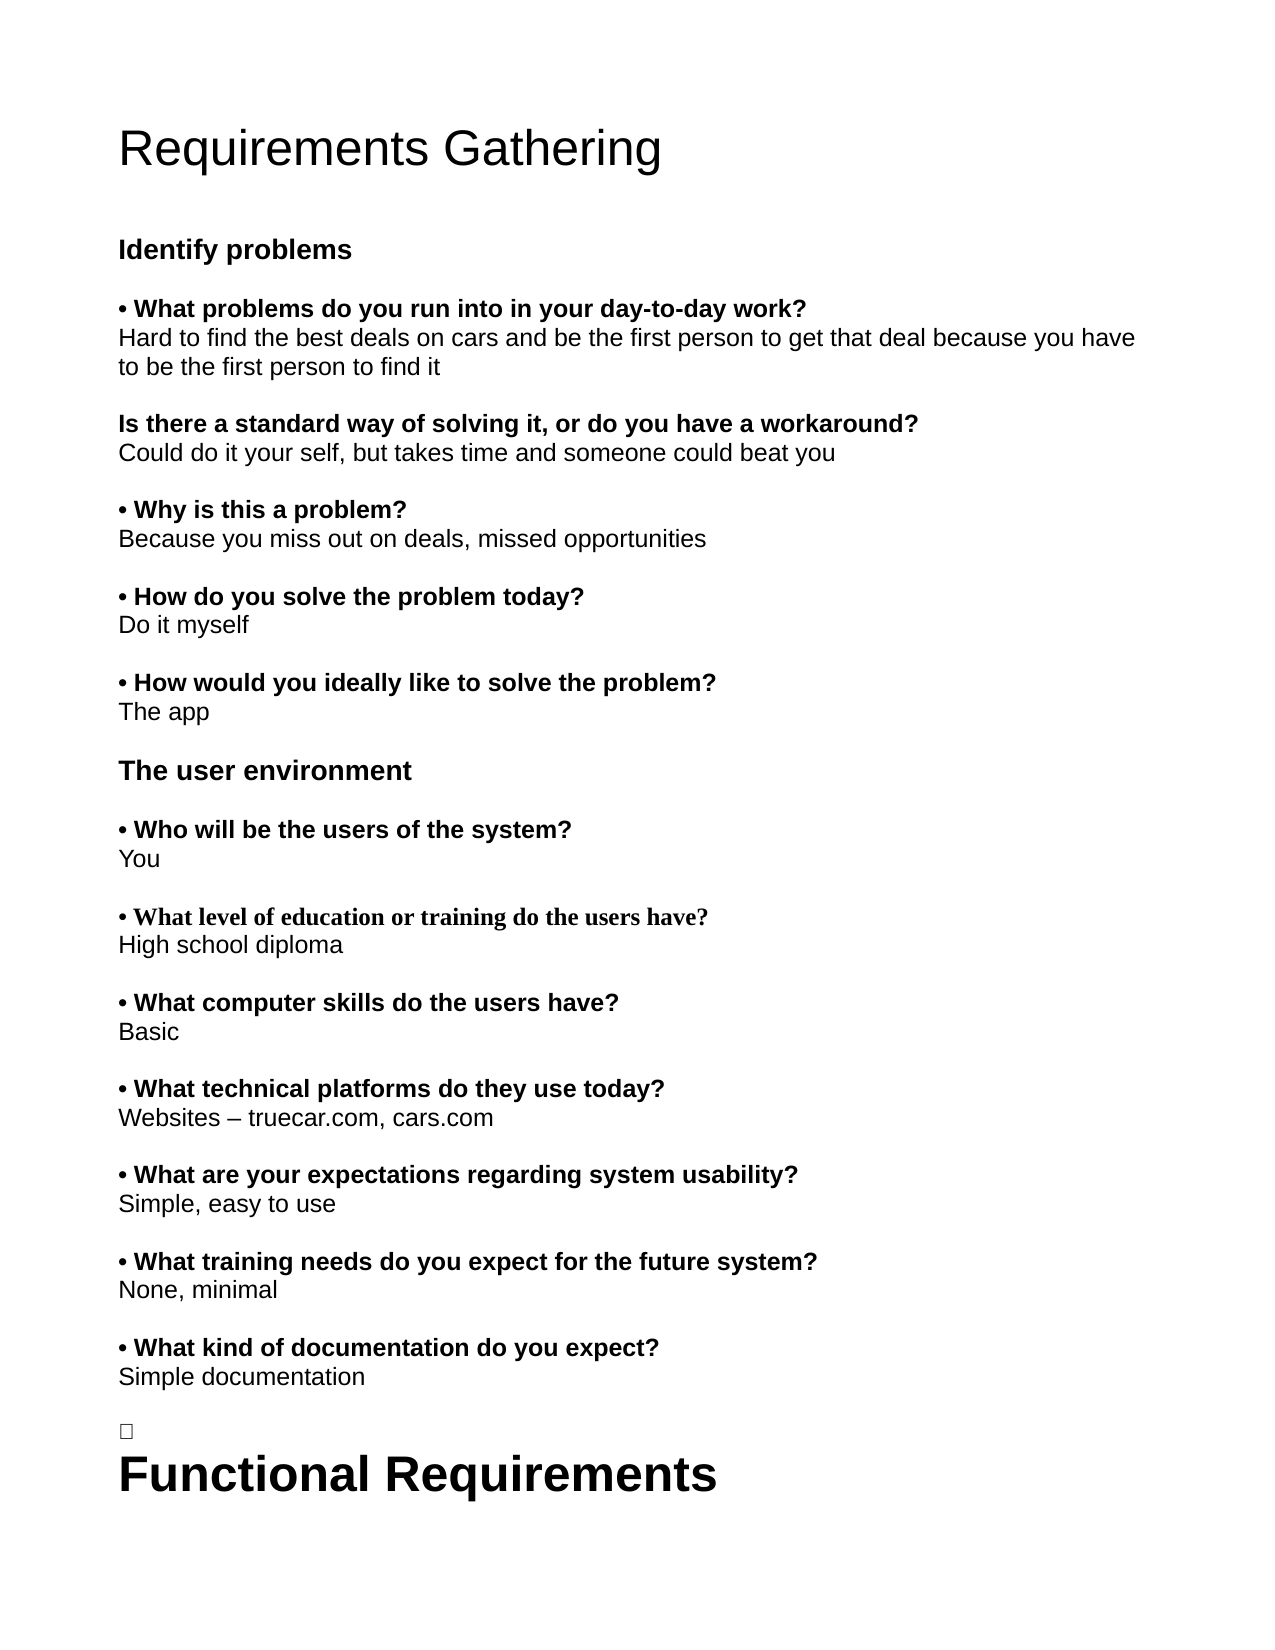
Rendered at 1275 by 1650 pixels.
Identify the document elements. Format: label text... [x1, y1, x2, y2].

text You [118, 844, 1157, 873]
text • What problems do you run into in your day-to-day work? [118, 294, 1157, 323]
text • How do you solve the problem today? [118, 582, 1157, 611]
text Websites – truecar.com, cars.com [118, 1103, 1157, 1132]
text • What technical platforms do they use today? [118, 1074, 1157, 1103]
text Do it myself [118, 611, 1157, 639]
text The user environment [118, 754, 1157, 787]
text  [118, 1419, 1157, 1444]
text Simple documentation [118, 1362, 1157, 1390]
text Because you miss out on deals, missed opportunities [118, 524, 1157, 553]
text • What computer skills do the users have? [118, 988, 1157, 1017]
text Requirements Gathering [118, 118, 1157, 176]
text Basic [118, 1017, 1157, 1045]
text • What training needs do you expect for the future system? [118, 1247, 1157, 1275]
text • How would you ideally like to solve the problem? [118, 668, 1157, 697]
text • What are your expectations regarding system usability? [118, 1160, 1157, 1189]
text Simple, easy to use [118, 1189, 1157, 1218]
text Could do it your self, but takes time and someone could beat you [118, 438, 1157, 467]
text • Who will be the users of the system? [118, 815, 1157, 844]
text None, minimal [118, 1275, 1157, 1304]
text • What kind of documentation do you expect? [118, 1333, 1157, 1362]
text • What level of education or training do the users have? [118, 902, 1157, 930]
text • Why is this a problem? [118, 496, 1157, 524]
text Functional Requirements [118, 1444, 1157, 1502]
text Identify problems [118, 233, 1157, 266]
text Hard to find the best deals on cars and be the first person to get that deal because you have to be the first person to find it [118, 323, 1157, 381]
text High school diploma [118, 930, 1157, 959]
text Is there a standard way of solving it, or do you have a workaround? [118, 409, 1157, 438]
text The app [118, 697, 1157, 726]
